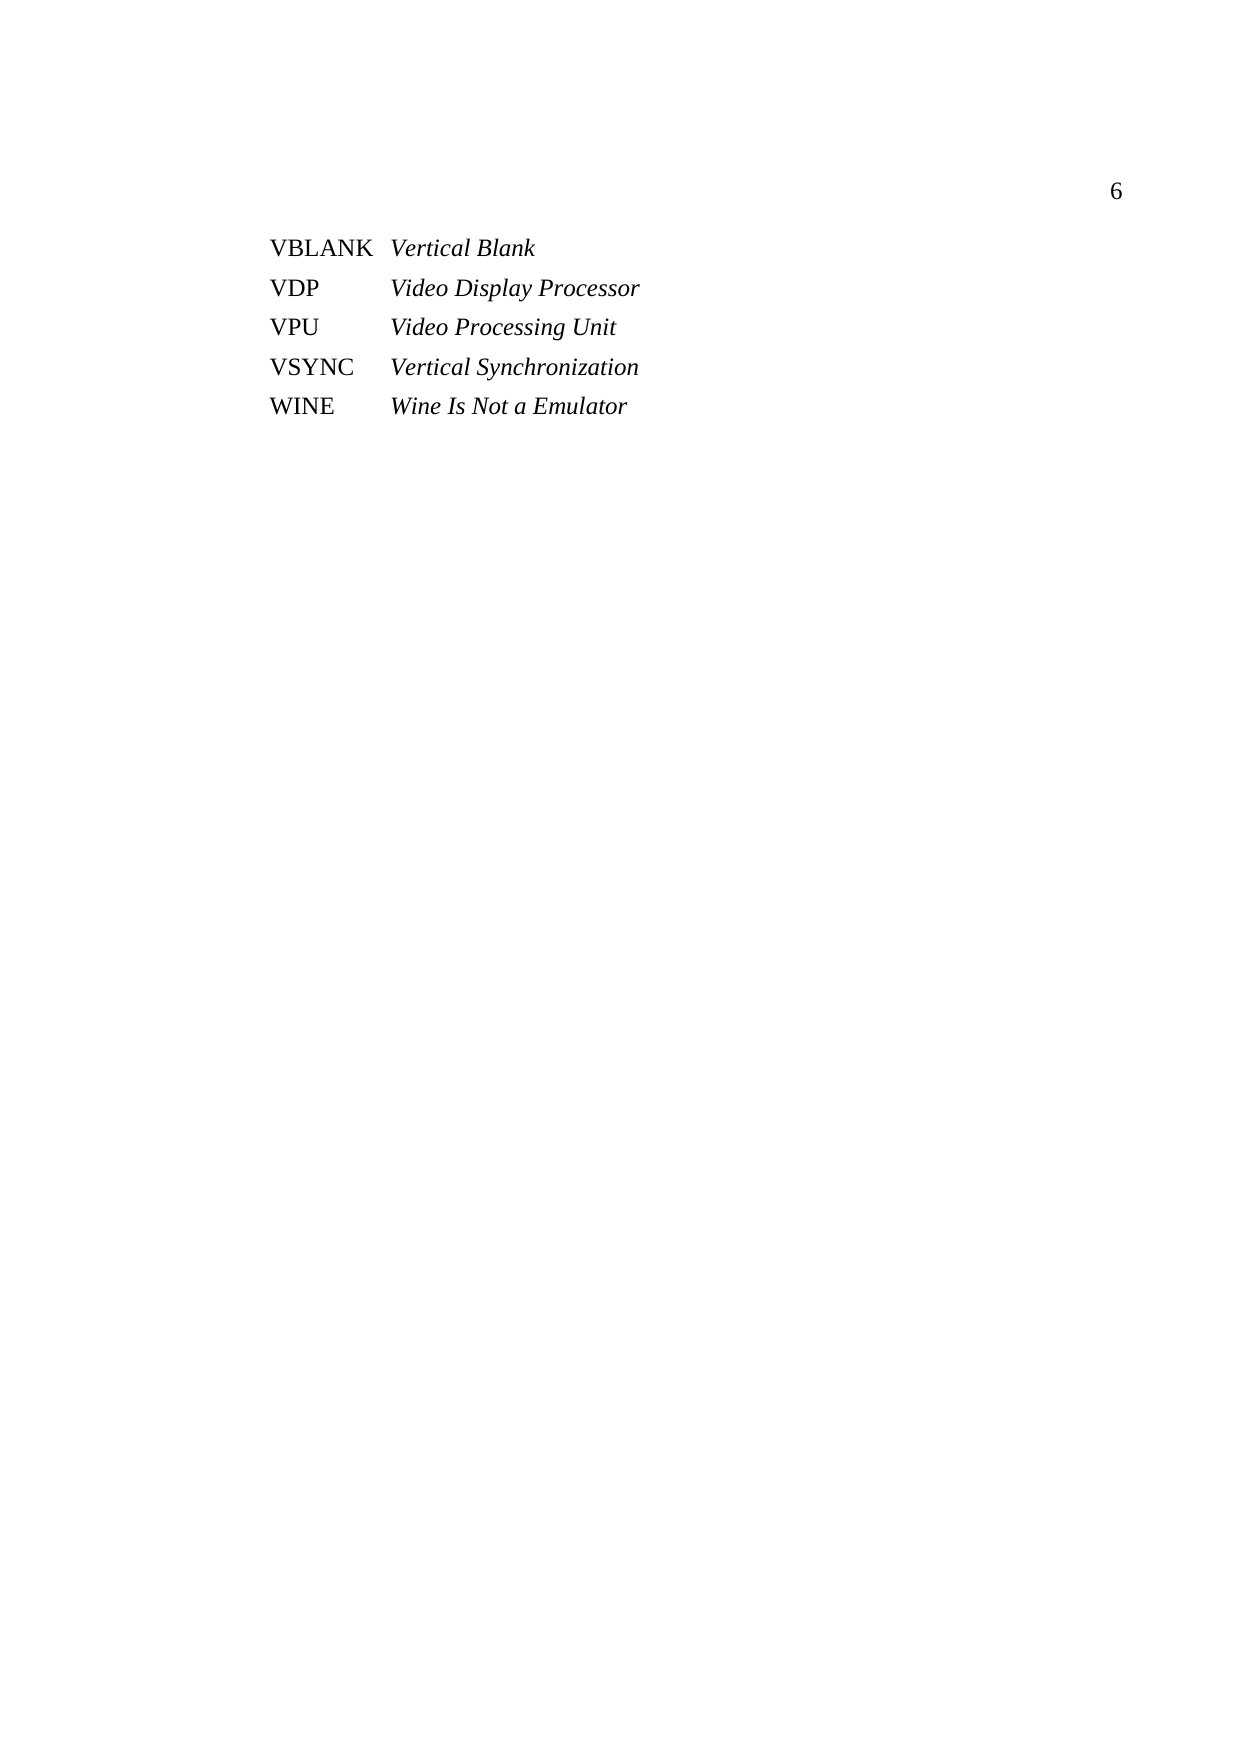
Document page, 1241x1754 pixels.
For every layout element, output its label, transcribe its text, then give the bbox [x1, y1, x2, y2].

table_cell VBLANK [269, 234, 390, 274]
table_cell Video Processing Unit [390, 313, 1123, 353]
table_cell VDP [269, 274, 390, 313]
table_cell Video Display Processor [390, 274, 1123, 313]
table_cell VPU [269, 313, 390, 353]
table_cell VSYNC [269, 353, 390, 392]
table_cell WINE [269, 392, 390, 432]
table_cell Vertical Synchronization [390, 353, 1123, 392]
table_cell Wine Is Not a Emulator [390, 392, 1123, 432]
table_cell Vertical Blank [390, 234, 1123, 274]
